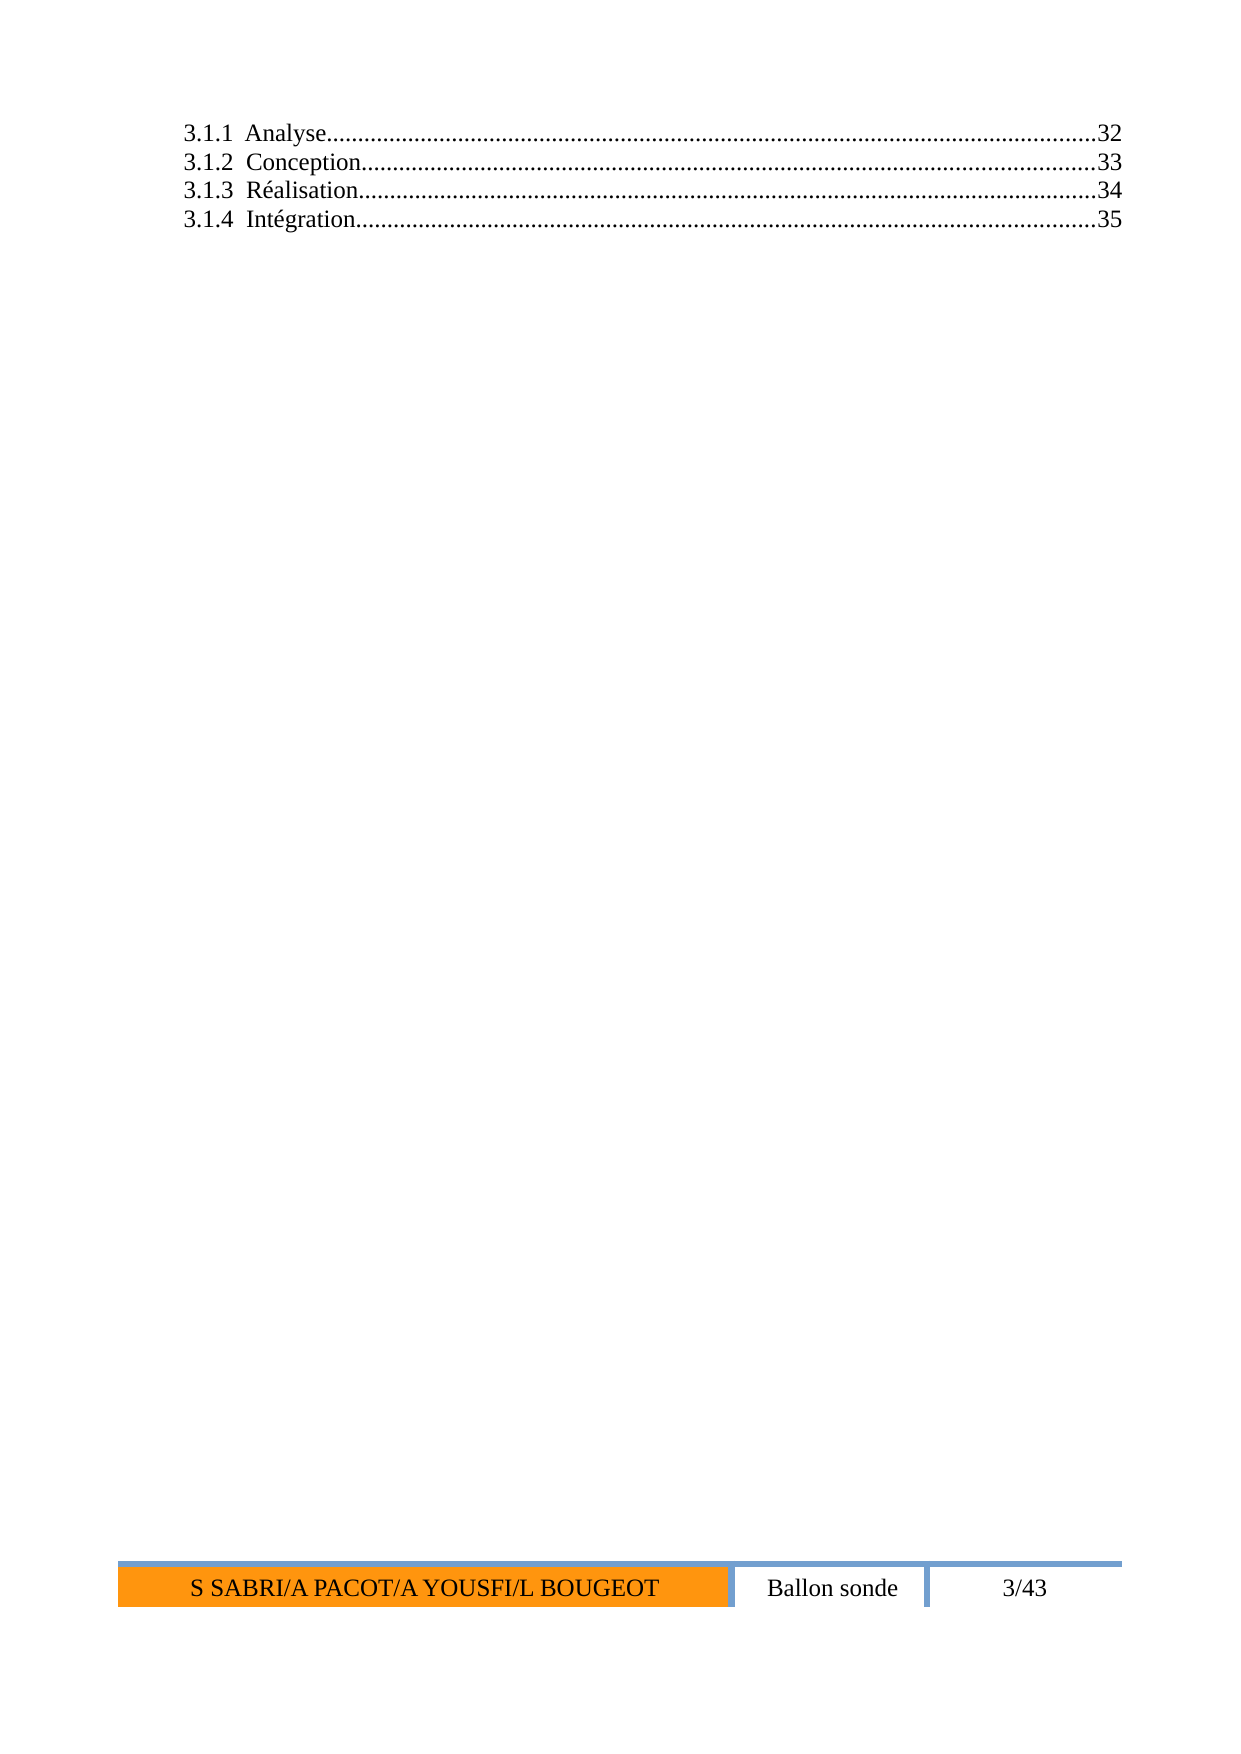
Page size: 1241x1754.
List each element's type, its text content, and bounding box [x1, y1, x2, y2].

text 3.1.1 Analyse 32 [177, 118, 1122, 147]
text 3.1.2 Conception 33 [177, 147, 1122, 176]
text 3.1.4 Intégration 35 [177, 204, 1122, 233]
text 3.1.3 Réalisation 34 [177, 176, 1122, 204]
